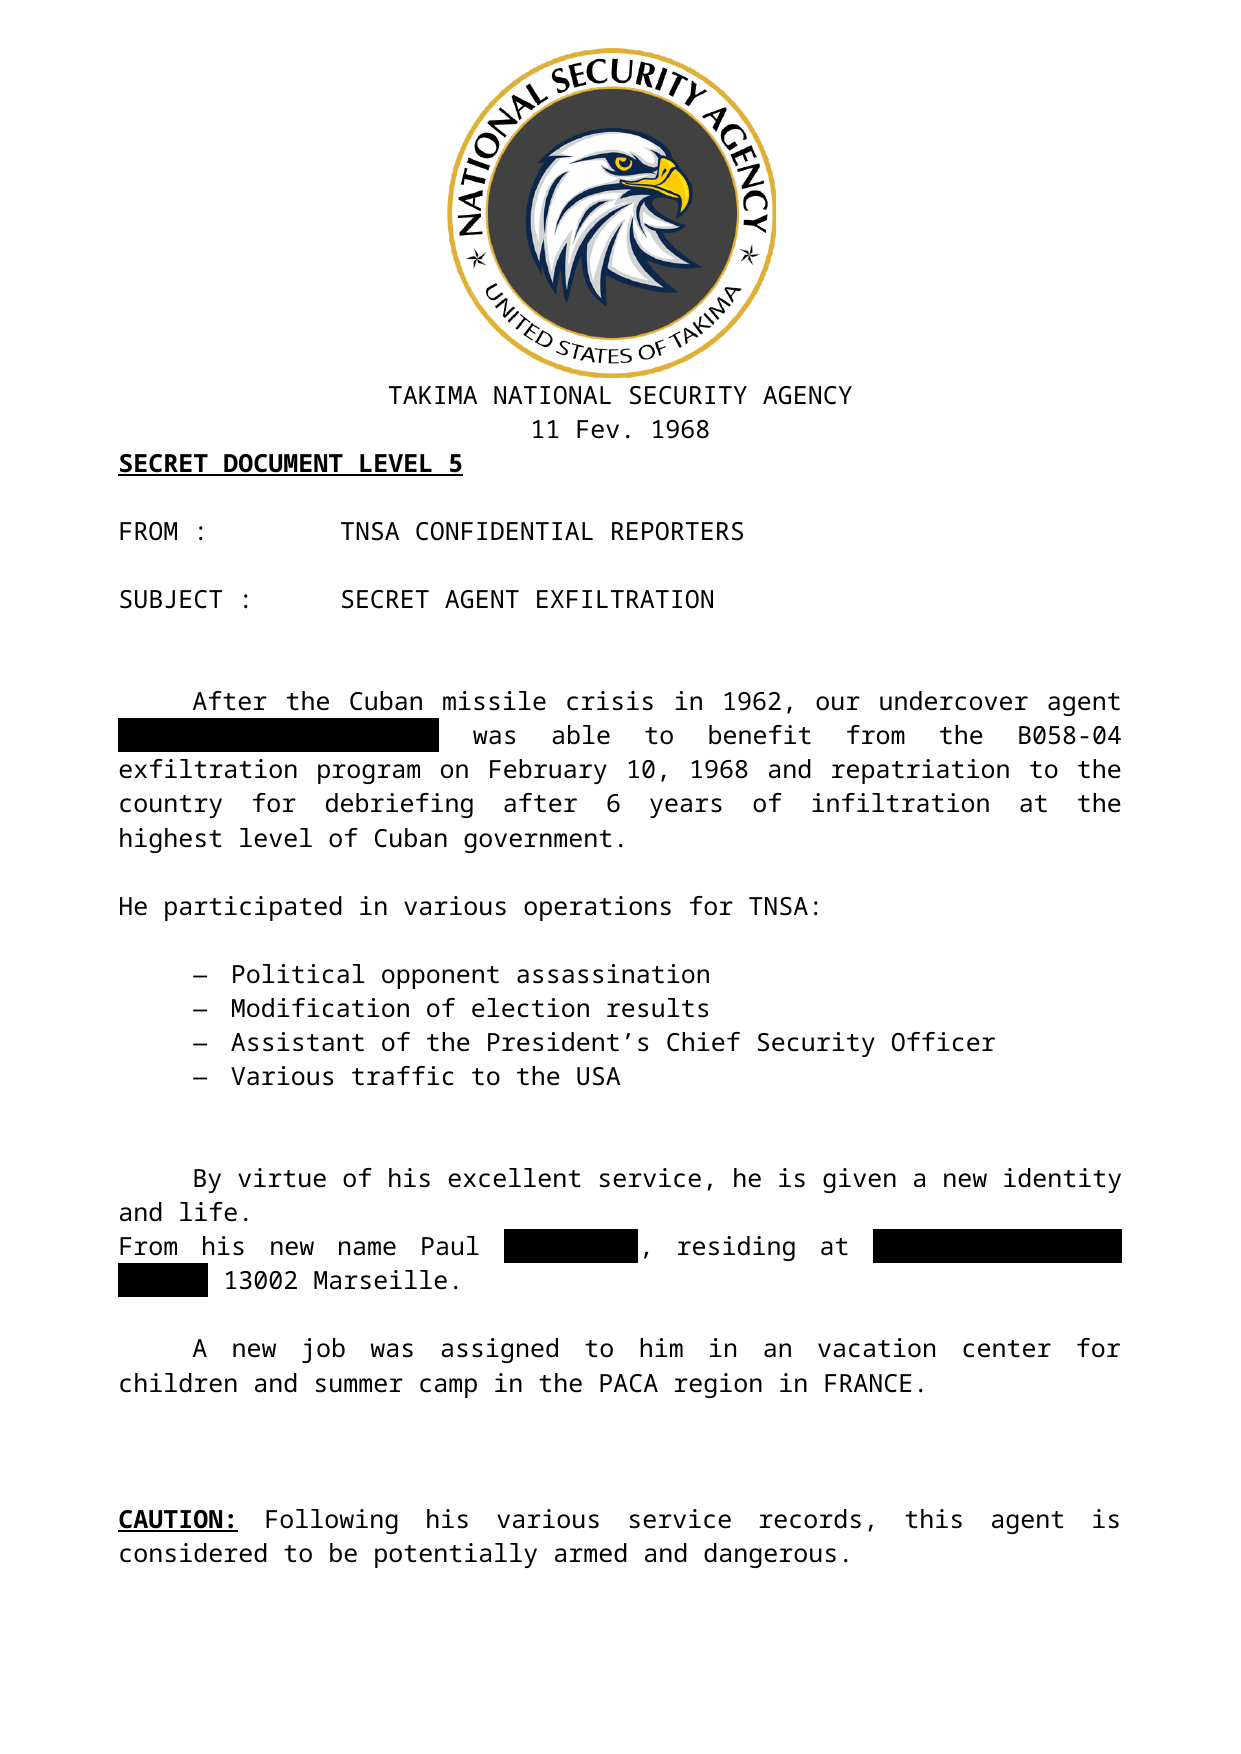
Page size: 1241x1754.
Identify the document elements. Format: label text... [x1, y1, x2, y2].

list Assistant of the President’s Chief Security Officer [193, 1024, 1122, 1059]
list Modification of election results [193, 991, 1122, 1024]
text SUBJECT : SECRET AGENT EXFILTRATION [118, 582, 1122, 616]
text TAKIMA NATIONAL SECURITY AGENCY [118, 118, 1122, 411]
text CAUTION: Following his various service records, this agent is considered to be potentially armed and dangerous. [118, 1501, 1122, 1569]
text SECRET DOCUMENT LEVEL 5 [118, 446, 1122, 479]
text After the Cuban missile crisis in 1962, our undercover agent Juan Pedro Martinez was able to benefit from the B058-04 exfiltration program on February 10, 1968 and repatriation to the country for debriefing after 6 years of infiltration at the highest level of Cuban government. [118, 684, 1122, 854]
text FROM : TNSA CONFIDENTIAL REPORTERS [118, 514, 1122, 548]
text From his new name Paul Delamotte, residing at 14 rue du petit chemin 13002 Marseille. [118, 1229, 1122, 1297]
text 11 Fev. 1968 [118, 411, 1122, 446]
list Various traffic to the USA [193, 1059, 1122, 1093]
text A new job was assigned to him in an vacation center for children and summer camp in the PACA region in FRANCE. [118, 1331, 1122, 1399]
text By virtue of his excellent service, he is given a new identity and life. [118, 1161, 1122, 1229]
list Political opponent assassination [193, 956, 1122, 991]
picture [447, 48, 777, 378]
text He participated in various operations for TNSA: [118, 888, 1122, 922]
